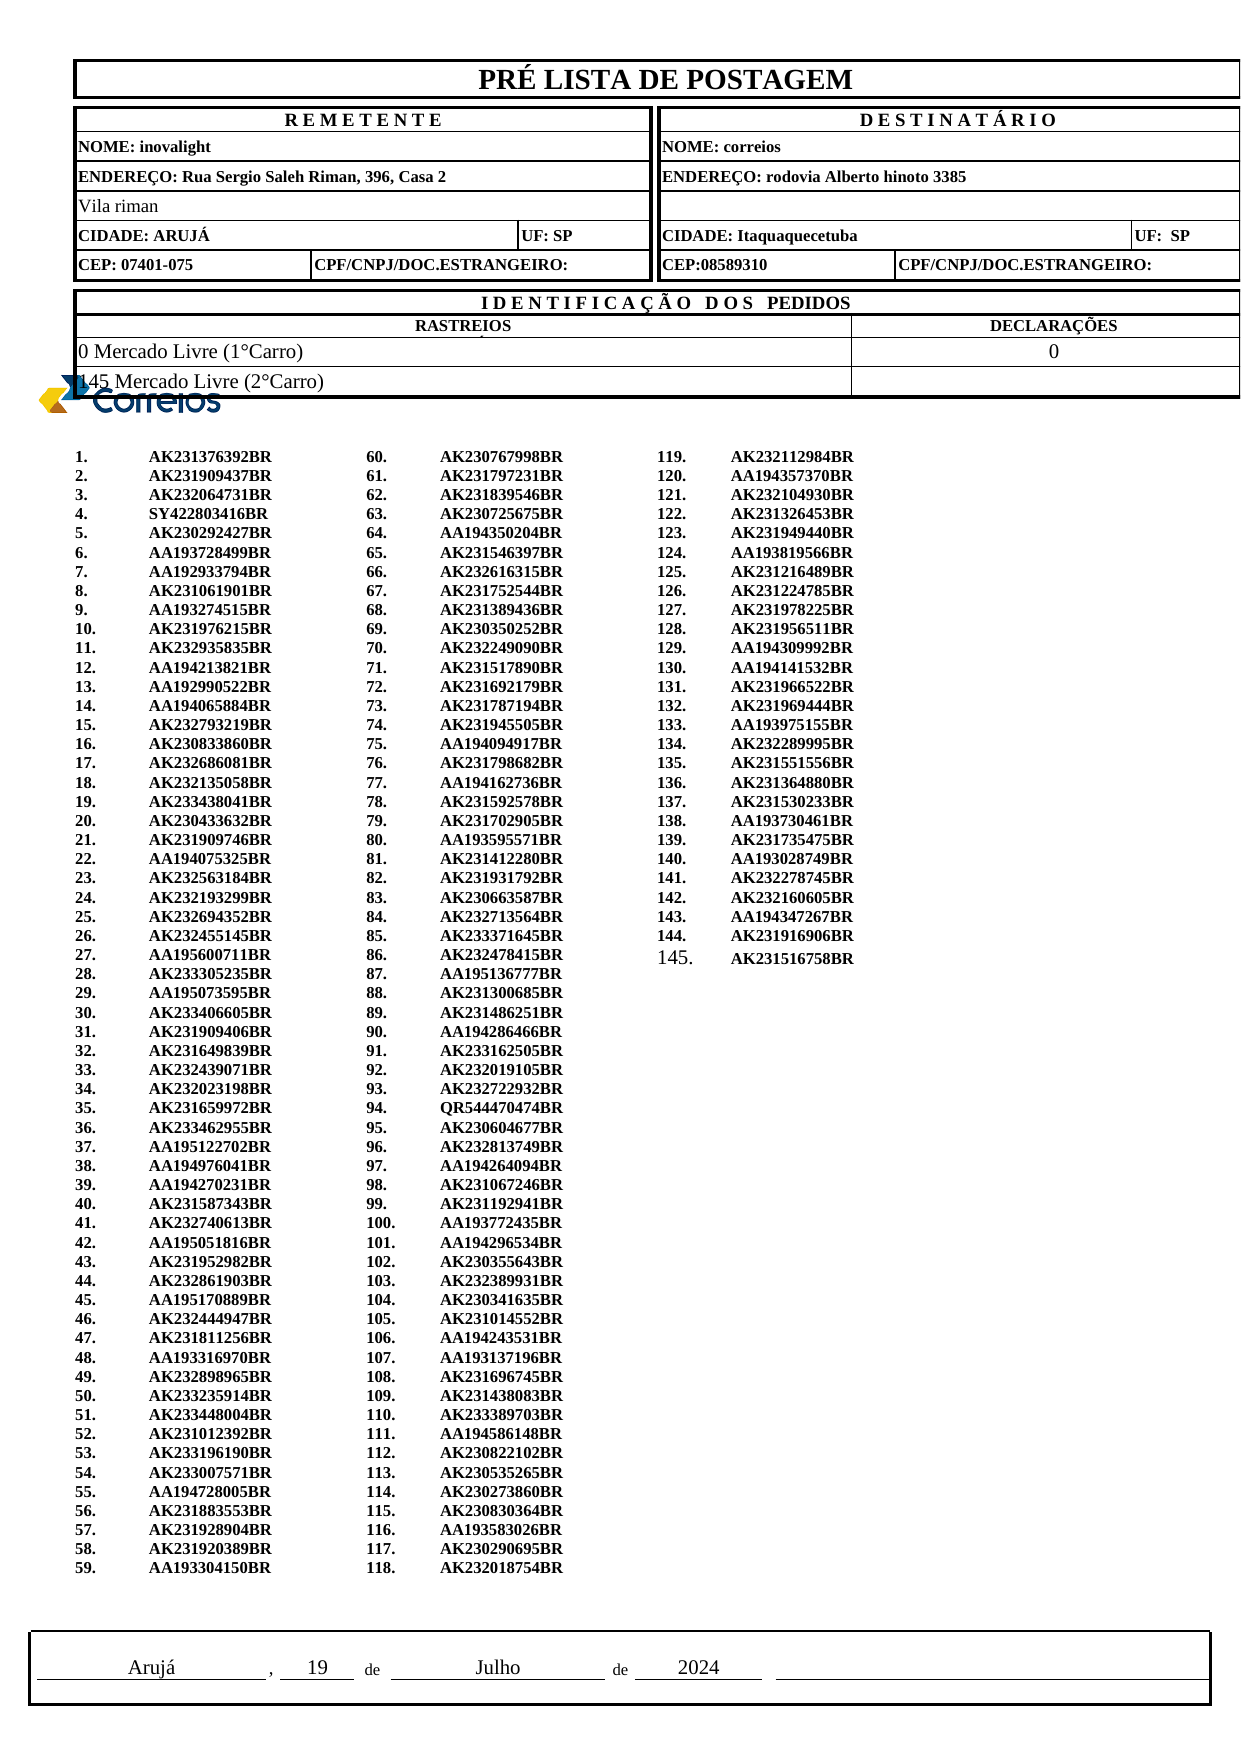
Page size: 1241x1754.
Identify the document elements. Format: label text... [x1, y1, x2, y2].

list AK231909437BR [75, 466, 329, 485]
list AA194309992BR [657, 638, 911, 657]
list AK231376392BR [75, 447, 329, 466]
list AK231811256BR [75, 1328, 329, 1347]
list AK231659972BR [75, 1098, 329, 1117]
list AK232104930BR [657, 485, 911, 504]
list AK232813749BR [366, 1137, 620, 1156]
list AA195073595BR [75, 983, 329, 1002]
list AA193028749BR [657, 849, 911, 868]
list AA193772435BR [366, 1213, 620, 1232]
list AA194586148BR [366, 1424, 620, 1443]
list AK233196190BR [75, 1443, 329, 1462]
list AA193728499BR [75, 542, 329, 562]
list AA195600711BR [75, 945, 329, 964]
list AA193137196BR [366, 1347, 620, 1367]
list AA194243531BR [366, 1328, 620, 1347]
list AA193304150BR [75, 1558, 329, 1577]
list AK231364880BR [657, 772, 911, 792]
list AK232455145BR [75, 926, 329, 945]
list AK232935835BR [75, 638, 329, 657]
list AK231530233BR [657, 792, 911, 811]
list AA194296534BR [366, 1232, 620, 1252]
list AK231517890BR [366, 657, 620, 677]
list AK230663587BR [366, 887, 620, 907]
list AK231216489BR [657, 562, 911, 581]
list AA194347267BR [657, 907, 911, 926]
list AA195051816BR [75, 1232, 329, 1252]
list AA194162736BR [366, 772, 620, 792]
list AK232694352BR [75, 907, 329, 926]
list AK231192941BR [366, 1194, 620, 1213]
list AA193316970BR [75, 1347, 329, 1367]
list AK233448004BR [75, 1405, 329, 1424]
list AK230292427BR [75, 523, 329, 542]
list AK232861903BR [75, 1271, 329, 1290]
list AK231949440BR [657, 523, 911, 542]
list AK232193299BR [75, 887, 329, 907]
list AK232112984BR [657, 447, 911, 466]
list AA194264094BR [366, 1156, 620, 1175]
list AK230725675BR [366, 504, 620, 523]
list AA193583026BR [366, 1520, 620, 1539]
list AA194075325BR [75, 849, 329, 868]
list AK231909406BR [75, 1022, 329, 1041]
list AK231551556BR [657, 753, 911, 772]
list AK232478415BR [366, 945, 620, 964]
list AK231546397BR [366, 542, 620, 562]
list AK231978225BR [657, 600, 911, 619]
list AK231067246BR [366, 1175, 620, 1194]
list AK231702905BR [366, 811, 620, 830]
list AA193595571BR [366, 830, 620, 849]
list AK231389436BR [366, 600, 620, 619]
list AK232249090BR [366, 638, 620, 657]
list AK232135058BR [75, 772, 329, 792]
list AK230355643BR [366, 1252, 620, 1271]
list AK232713564BR [366, 907, 620, 926]
list AK230535265BR [366, 1462, 620, 1482]
list AK232686081BR [75, 753, 329, 772]
list AK231012392BR [75, 1424, 329, 1443]
list AK232722932BR [366, 1079, 620, 1098]
list AK231587343BR [75, 1194, 329, 1213]
list AA193819566BR [657, 542, 911, 562]
list AK231735475BR [657, 830, 911, 849]
list AK231931792BR [366, 868, 620, 887]
list AK231486251BR [366, 1002, 620, 1022]
list AK231412280BR [366, 849, 620, 868]
list QR544470474BR [366, 1098, 620, 1117]
list AK233438041BR [75, 792, 329, 811]
list AK231969444BR [657, 696, 911, 715]
list AK231976215BR [75, 619, 329, 638]
list AK232278745BR [657, 868, 911, 887]
list AK231966522BR [657, 677, 911, 696]
list AK232898965BR [75, 1367, 329, 1386]
list AK230833860BR [75, 734, 329, 753]
list AK231692179BR [366, 677, 620, 696]
list AA193730461BR [657, 811, 911, 830]
list AK230350252BR [366, 619, 620, 638]
list AK232160605BR [657, 887, 911, 907]
list AK231300685BR [366, 983, 620, 1002]
list AK231928904BR [75, 1520, 329, 1539]
list AK233371645BR [366, 926, 620, 945]
list AK230767998BR [366, 447, 620, 466]
list AA194065884BR [75, 696, 329, 715]
list AK230273860BR [366, 1482, 620, 1501]
list AK231798682BR [366, 753, 620, 772]
list AK233462955BR [75, 1117, 329, 1137]
list AA192990522BR [75, 677, 329, 696]
list SY422803416BR [75, 504, 329, 523]
list AK233389703BR [366, 1405, 620, 1424]
list AK232019105BR [366, 1060, 620, 1079]
list AK231909746BR [75, 830, 329, 849]
list AA195122702BR [75, 1137, 329, 1156]
list AK231592578BR [366, 792, 620, 811]
list AK232740613BR [75, 1213, 329, 1232]
list AA195136777BR [366, 964, 620, 983]
list AK232018754BR [366, 1558, 620, 1577]
list AK231014552BR [366, 1309, 620, 1328]
list AK231224785BR [657, 581, 911, 600]
list AK232563184BR [75, 868, 329, 887]
list AK231787194BR [366, 696, 620, 715]
list AK230341635BR [366, 1290, 620, 1309]
list AK230290695BR [366, 1539, 620, 1558]
list AK230433632BR [75, 811, 329, 830]
list AA192933794BR [75, 562, 329, 581]
list AK233162505BR [366, 1041, 620, 1060]
list AK230604677BR [366, 1117, 620, 1137]
list AK231516758BR [657, 945, 911, 969]
list AA194728005BR [75, 1482, 329, 1501]
list AA194976041BR [75, 1156, 329, 1175]
list AK232793219BR [75, 715, 329, 734]
list AK233235914BR [75, 1386, 329, 1405]
list AA193975155BR [657, 715, 911, 734]
list AK232616315BR [366, 562, 620, 581]
list AK231696745BR [366, 1367, 620, 1386]
list AK233305235BR [75, 964, 329, 983]
list AK231839546BR [366, 485, 620, 504]
list AK231916906BR [657, 926, 911, 945]
list AK231326453BR [657, 504, 911, 523]
list AA194350204BR [366, 523, 620, 542]
list AK231649839BR [75, 1041, 329, 1060]
list AK232289995BR [657, 734, 911, 753]
list AK232064731BR [75, 485, 329, 504]
list AA194213821BR [75, 657, 329, 677]
list AK233406605BR [75, 1002, 329, 1022]
list AK230822102BR [366, 1443, 620, 1462]
list AK231920389BR [75, 1539, 329, 1558]
list AK231752544BR [366, 581, 620, 600]
list AK232444947BR [75, 1309, 329, 1328]
list AK232439071BR [75, 1060, 329, 1079]
list AK231952982BR [75, 1252, 329, 1271]
list AA194357370BR [657, 466, 911, 485]
list AK231438083BR [366, 1386, 620, 1405]
list AK231797231BR [366, 466, 620, 485]
list AK232389931BR [366, 1271, 620, 1290]
list AK231945505BR [366, 715, 620, 734]
list AK231061901BR [75, 581, 329, 600]
list AK232023198BR [75, 1079, 329, 1098]
list AA194286466BR [366, 1022, 620, 1041]
list AA194094917BR [366, 734, 620, 753]
list AA193274515BR [75, 600, 329, 619]
list AK231883553BR [75, 1501, 329, 1520]
list AA194141532BR [657, 657, 911, 677]
list AA195170889BR [75, 1290, 329, 1309]
list AK230830364BR [366, 1501, 620, 1520]
list AA194270231BR [75, 1175, 329, 1194]
list AK231956511BR [657, 619, 911, 638]
list AK233007571BR [75, 1462, 329, 1482]
